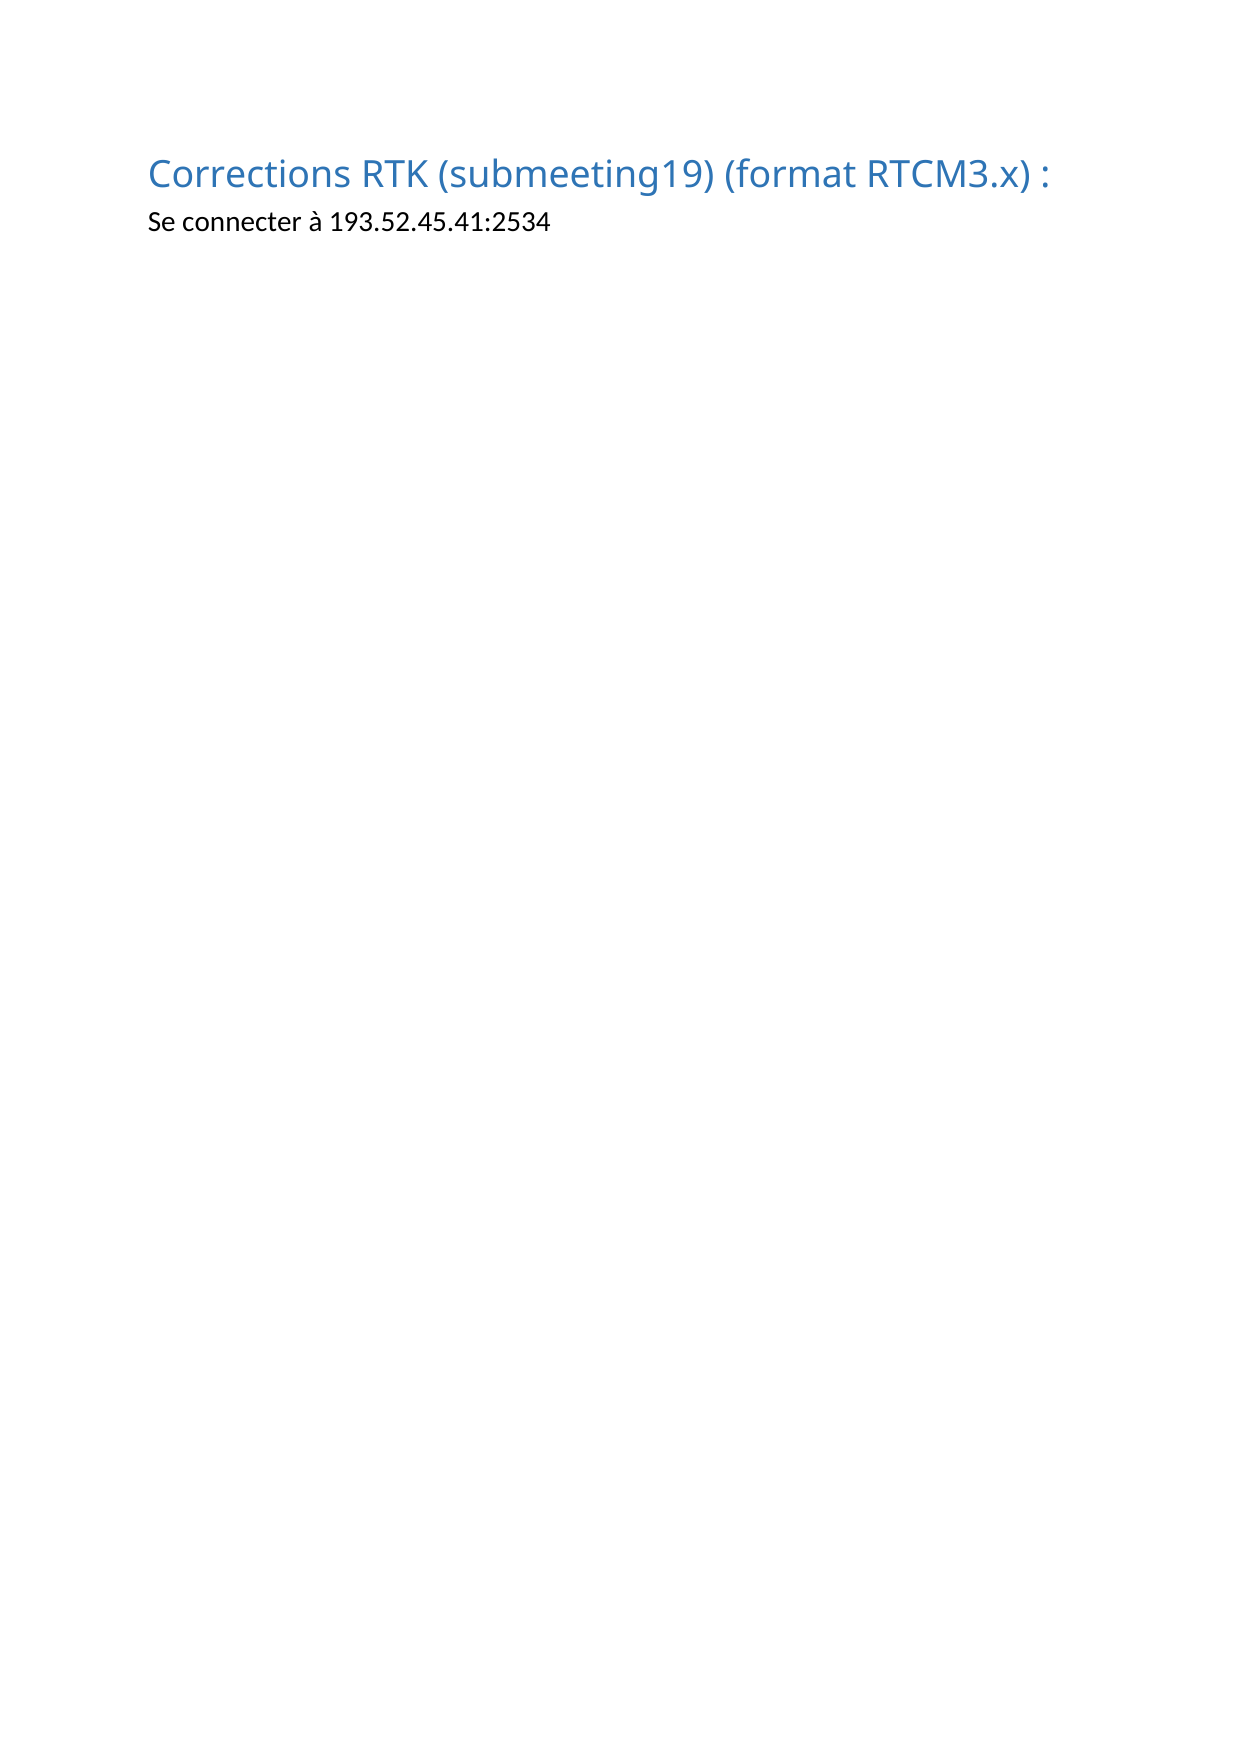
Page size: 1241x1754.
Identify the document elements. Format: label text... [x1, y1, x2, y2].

text Se connecter à 193.52.45.41:2534 [148, 203, 1093, 238]
subtitle Corrections RTK (submeeting19) (format RTCM3.x) : [148, 148, 1093, 199]
